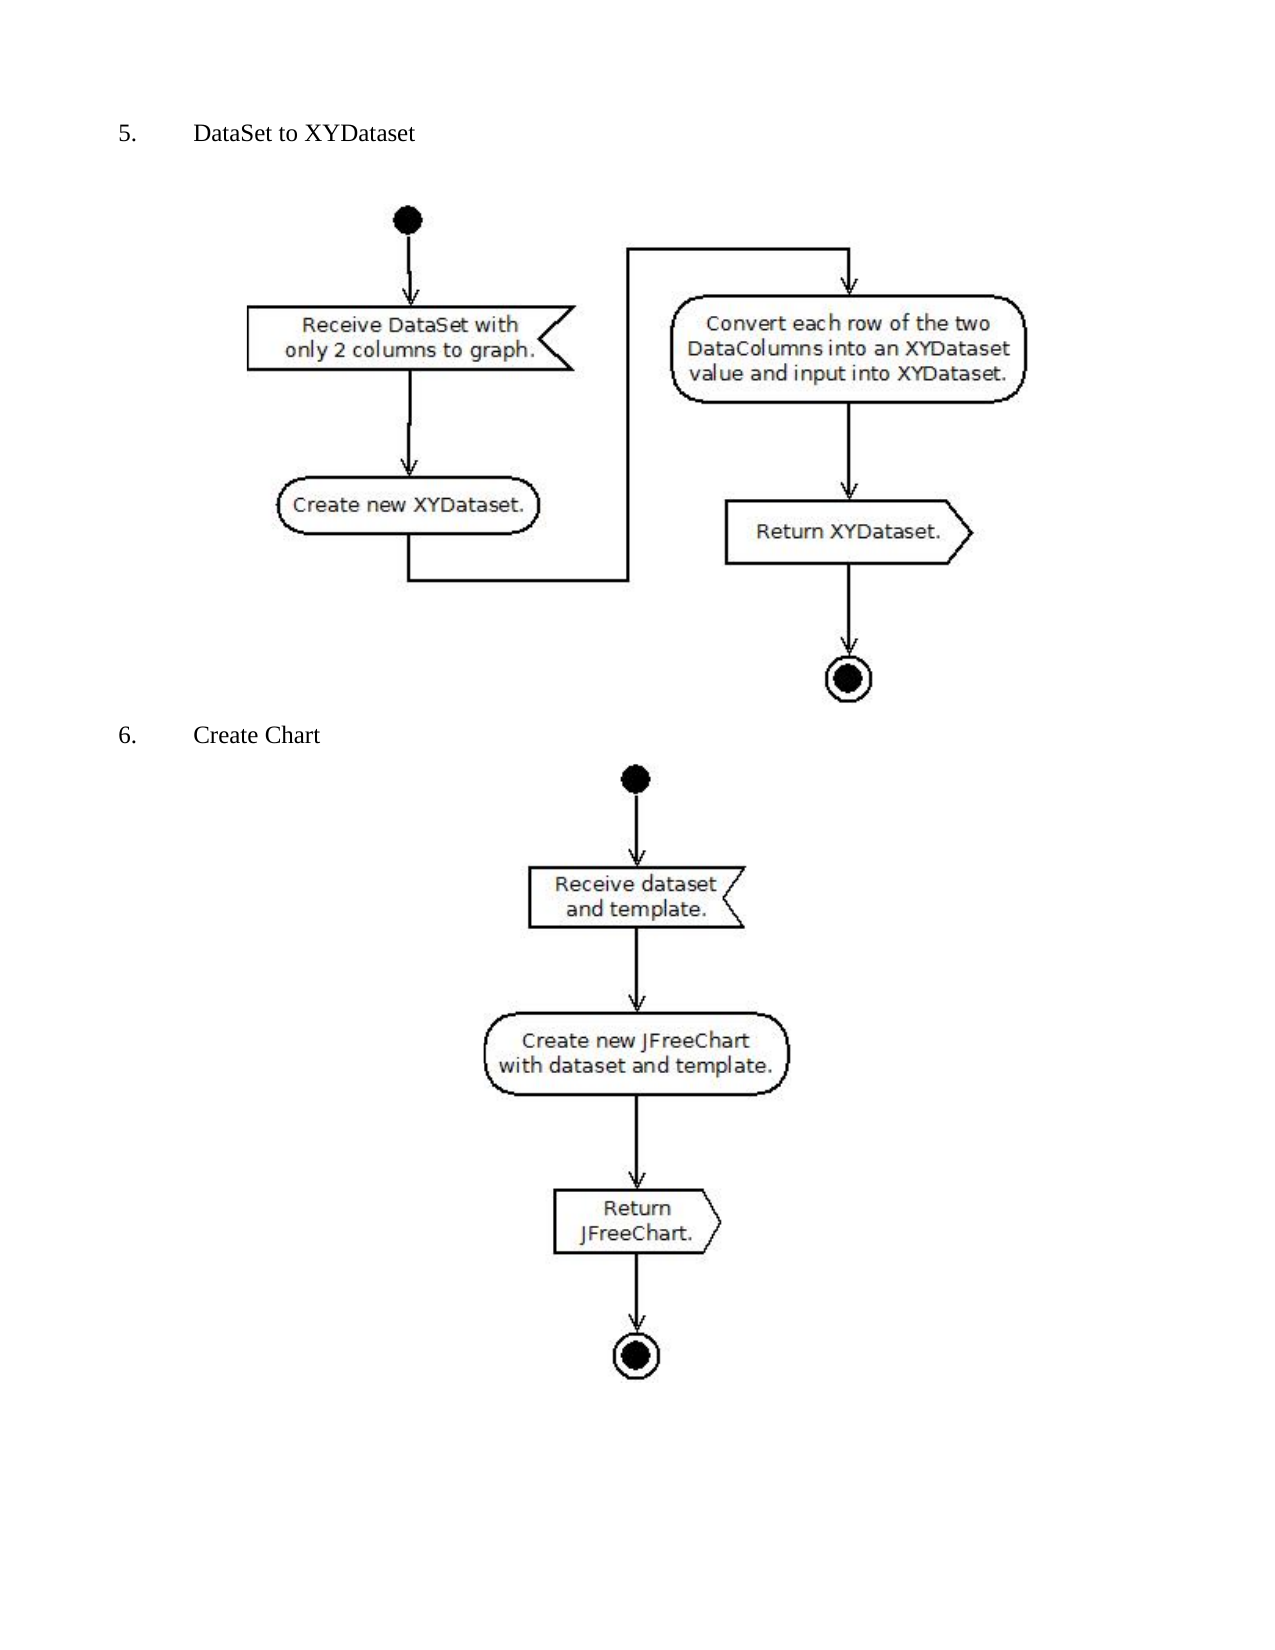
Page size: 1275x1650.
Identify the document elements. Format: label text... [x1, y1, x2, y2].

list Create Chart [118, 204, 1157, 749]
picture [483, 763, 792, 1383]
picture [246, 204, 1029, 706]
list DataSet to XYDataset [118, 118, 1157, 147]
